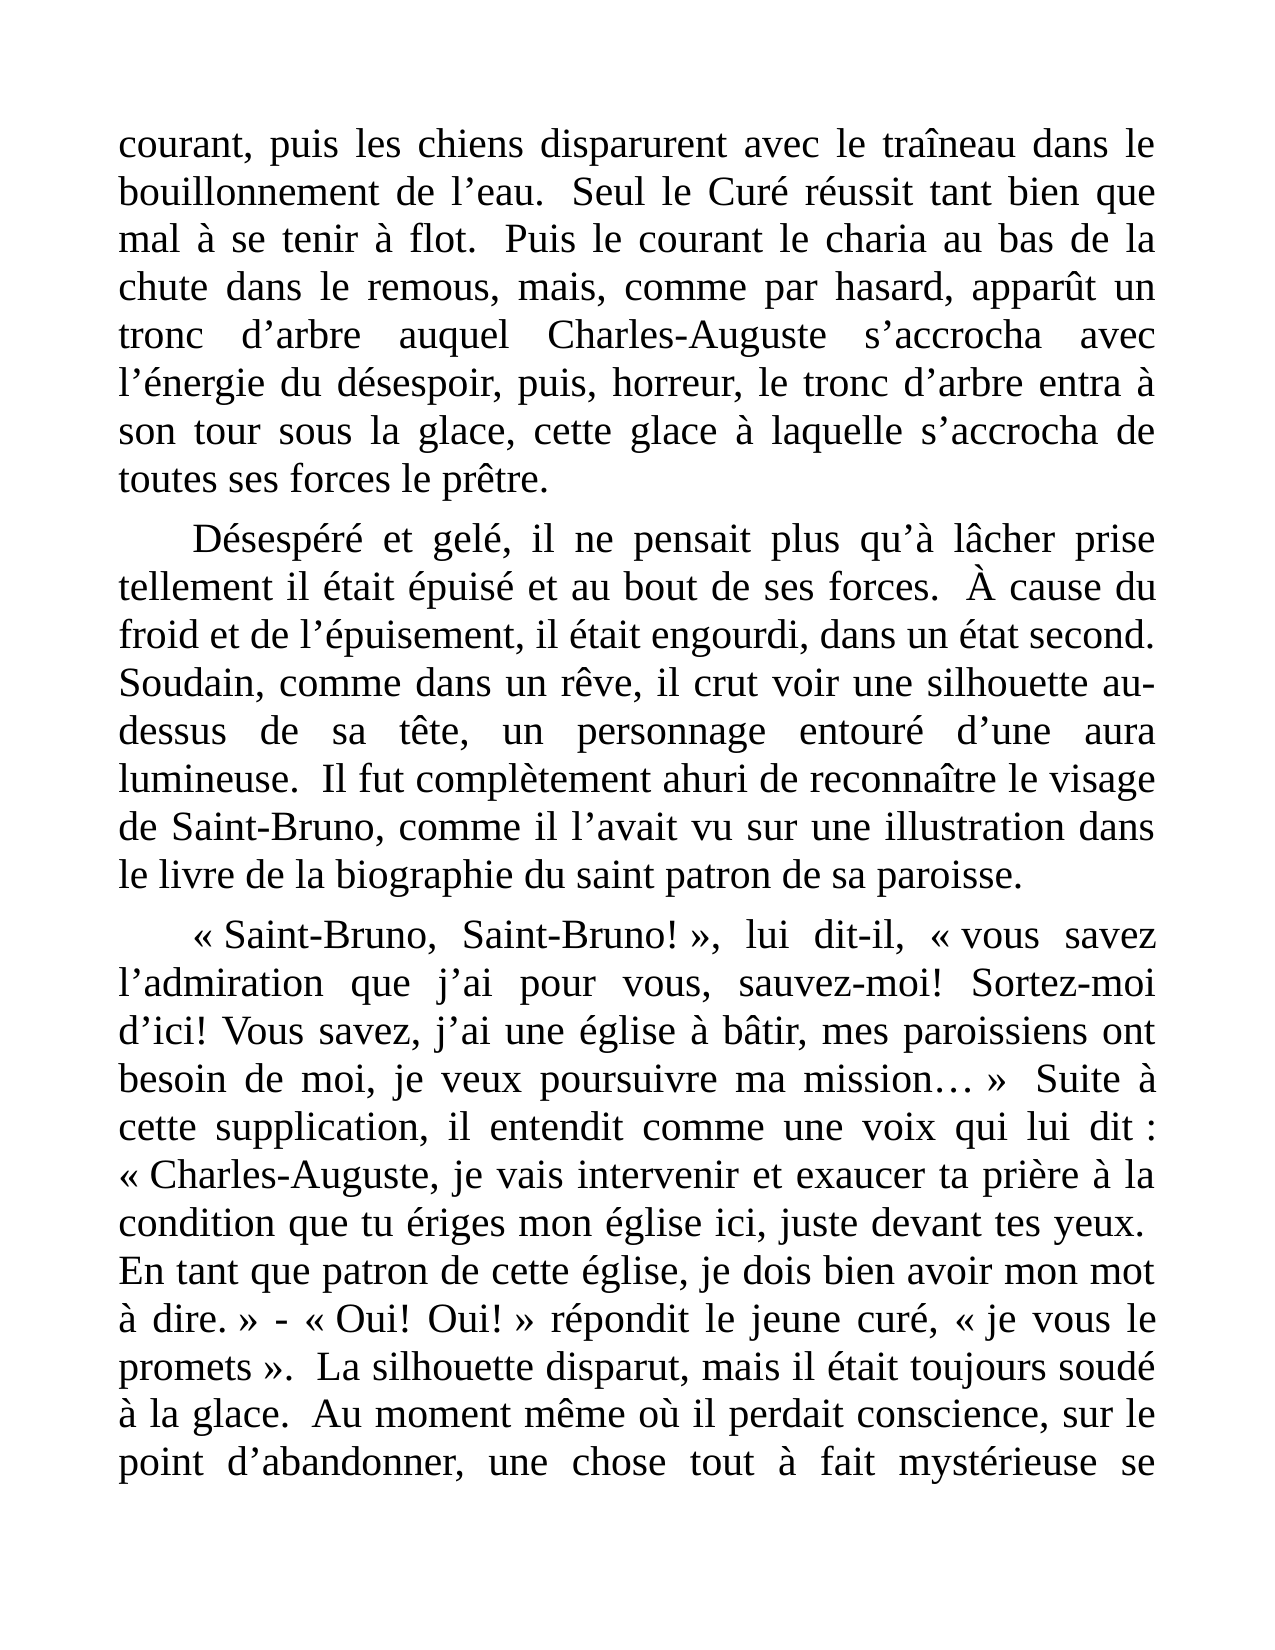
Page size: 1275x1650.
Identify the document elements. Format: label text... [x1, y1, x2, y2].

text « Saint-Bruno, Saint-Bruno! », lui dit-il, « vous savez l’admiration que j’ai pour vous, sauvez-moi! Sortez-moi d’ici! Vous savez, j’ai une église à bâtir, mes paroissiens ont besoin de moi, je veux poursuivre ma mission… » Suite à cette supplication, il entendit comme une voix qui lui dit : « Charles-Auguste, je vais intervenir et exaucer ta prière à la condition que tu ériges mon église ici, juste devant tes yeux. En tant que patron de cette église, je dois bien avoir mon mot à dire. » - « Oui! Oui! » répondit le jeune curé, « je vous le promets ». La silhouette disparut, mais il était toujours soudé à la glace. Au moment même où il perdait conscience, sur le point d’abandonner, une chose tout à fait mystérieuse se [118, 910, 1157, 1485]
text courant, puis les chiens disparurent avec le traîneau dans le bouillonnement de l’eau. Seul le Curé réussit tant bien que mal à se tenir à flot. Puis le courant le charia au bas de la chute dans le remous, mais, comme par hasard, apparût un tronc d’arbre auquel Charles-Auguste s’accrocha avec l’énergie du désespoir, puis, horreur, le tronc d’arbre entra à son tour sous la glace, cette glace à laquelle s’accrocha de toutes ses forces le prêtre. [118, 118, 1157, 501]
text Désespéré et gelé, il ne pensait plus qu’à lâcher prise tellement il était épuisé et au bout de ses forces. À cause du froid et de l’épuisement, il était engourdi, dans un état second. Soudain, comme dans un rêve, il crut voir une silhouette au-dessus de sa tête, un personnage entouré d’une aura lumineuse. Il fut complètement ahuri de reconnaître le visage de Saint-Bruno, comme il l’avait vu sur une illustration dans le livre de la biographie du saint patron de sa paroisse. [118, 514, 1157, 897]
